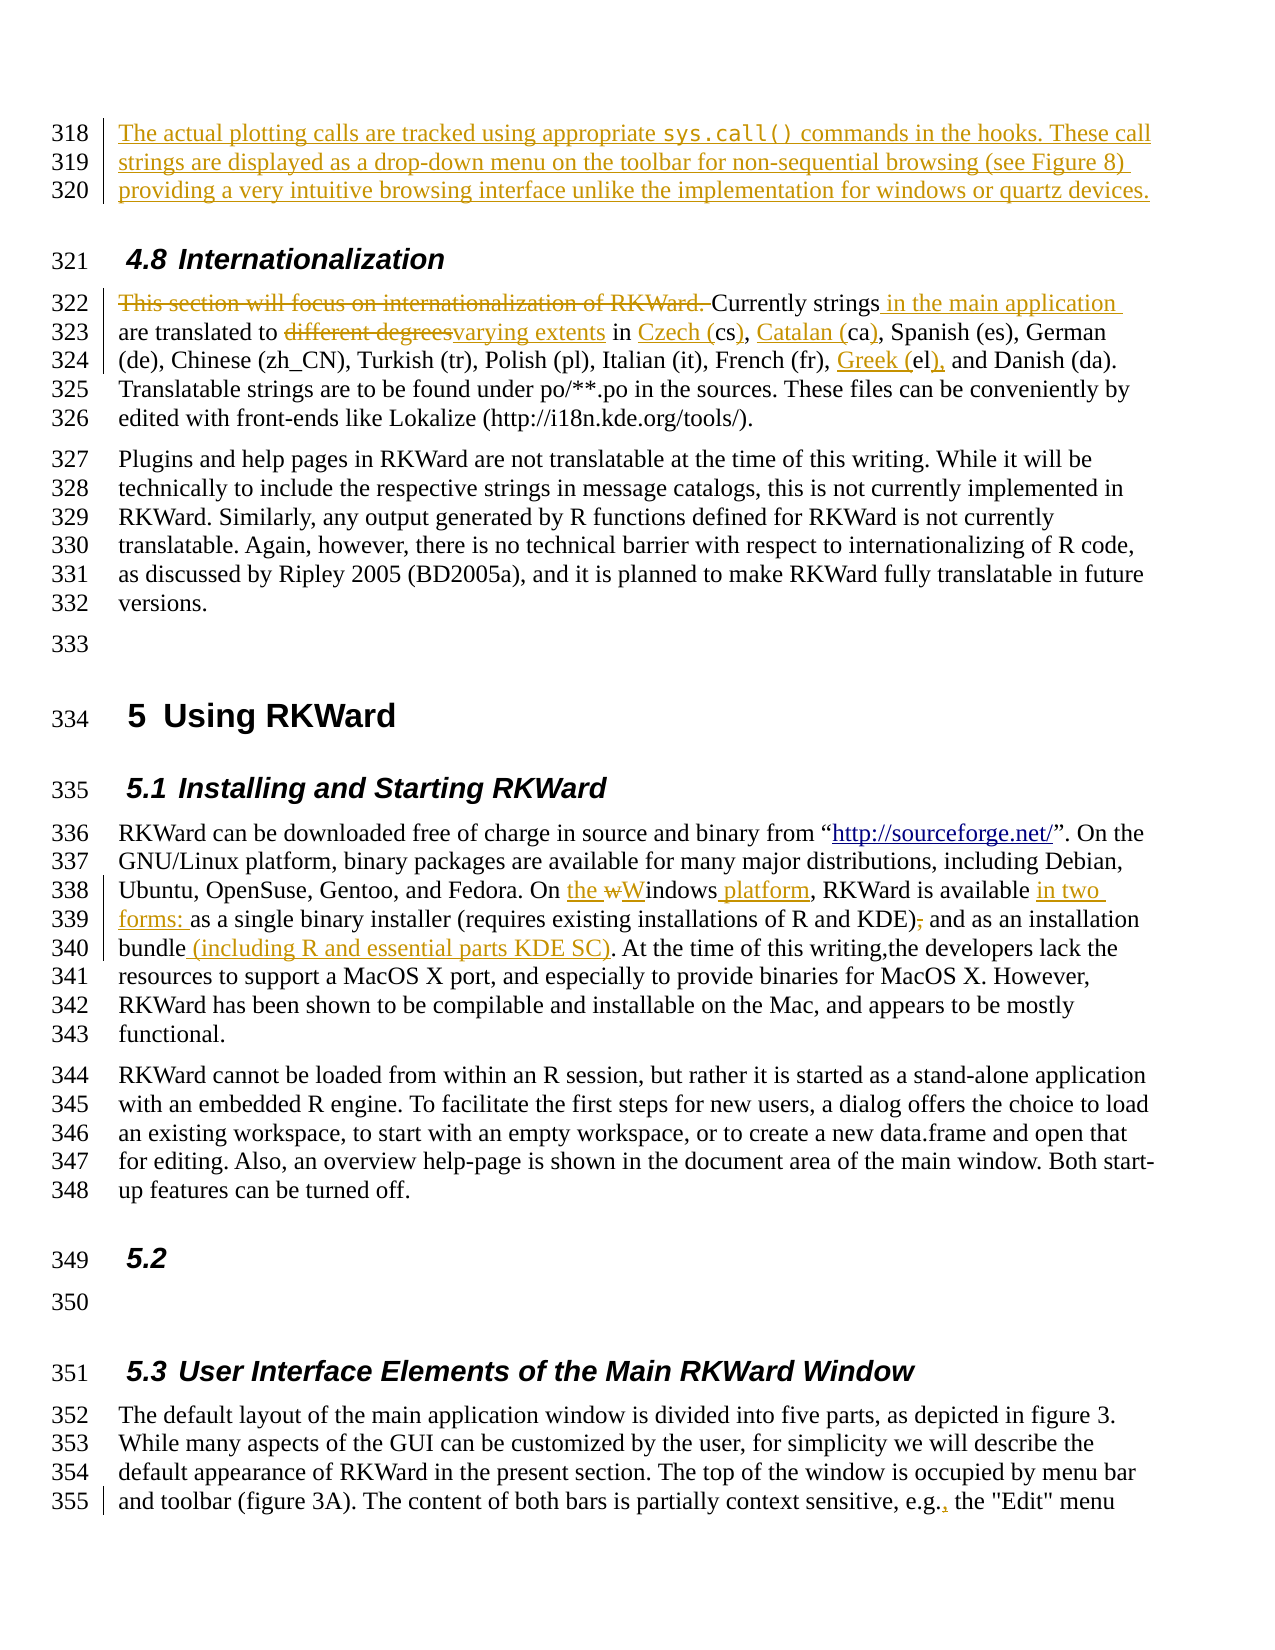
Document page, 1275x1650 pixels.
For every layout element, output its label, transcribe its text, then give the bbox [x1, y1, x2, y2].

subtitle Installing and Starting RKWard [118, 772, 1157, 805]
text RKWard cannot be loaded from within an R session, but rather it is started as a stand-alone application with an embedded R engine. To facilitate the first steps for new users, a dialog offers the choice to load an existing workspace, to start with an empty workspace, or to create a new data.frame and open that for editing. Also, an overview help-page is shown in the document area of the main window. Both start-up features can be turned off. [118, 1060, 1157, 1204]
text RKWard can be downloaded free of charge in source and binary from “http://sourceforge.net/”. On the GNU/Linux platform, binary packages are available for many major distributions, including Debian, Ubuntu, OpenSuse, Gentoo, and Fedora. On the Windows platform, RKWard is available in two forms: as a single binary installer (requires existing installations of R and KDE) and as an installation bundle (including R and essential parts KDE SC). At the time of this writing,the developers lack the resources to support a MacOS X port, and especially to provide binaries for MacOS X. However, RKWard has been shown to be compilable and installable on the Mac, and appears to be mostly functional. [118, 818, 1157, 1048]
subtitle User Interface Elements of the Main RKWard Window [118, 1354, 1157, 1387]
subtitle Using RKWard [118, 695, 1157, 734]
subtitle Internationalization [118, 242, 1157, 275]
text The default layout of the main application window is divided into five parts, as depicted in figure 3. While many aspects of the GUI can be customized by the user, for simplicity we will describe the default appearance of RKWard in the present section. The top of the window is occupied by menu bar and toolbar (figure 3A). The content of both bars is partially context sensitive, e.g., the "Edit" menu [118, 1400, 1157, 1515]
text Plugins and help pages in RKWard are not translatable at the time of this writing. While it will be technically to include the respective strings in message catalogs, this is not currently implemented in RKWard. Similarly, any output generated by R functions defined for RKWard is not currently translatable. Again, however, there is no technical barrier with respect to internationalizing of R code, as discussed by Ripley 2005 (BD2005a), and it is planned to make RKWard fully translatable in future versions. [118, 444, 1157, 617]
text The actual plotting calls are tracked using appropriate sys.call() commands in the hooks. These call strings are displayed as a drop-down menu on the toolbar for non-sequential browsing (see Figure 8) providing a very intuitive browsing interface unlike the implementation for windows or quartz devices. [118, 118, 1157, 204]
text Currently strings in the main application are translated to varying extents in Czech (cs), Catalan (ca), Spanish (es), German (de), Chinese (zh_CN), Turkish (tr), Polish (pl), Italian (it), French (fr), Greek (el), and Danish (da). Translatable strings are to be found under po/**.po in the sources. These files can be conveniently by edited with front-ends like Lokalize (http://i18n.kde.org/tools/). [118, 288, 1157, 432]
